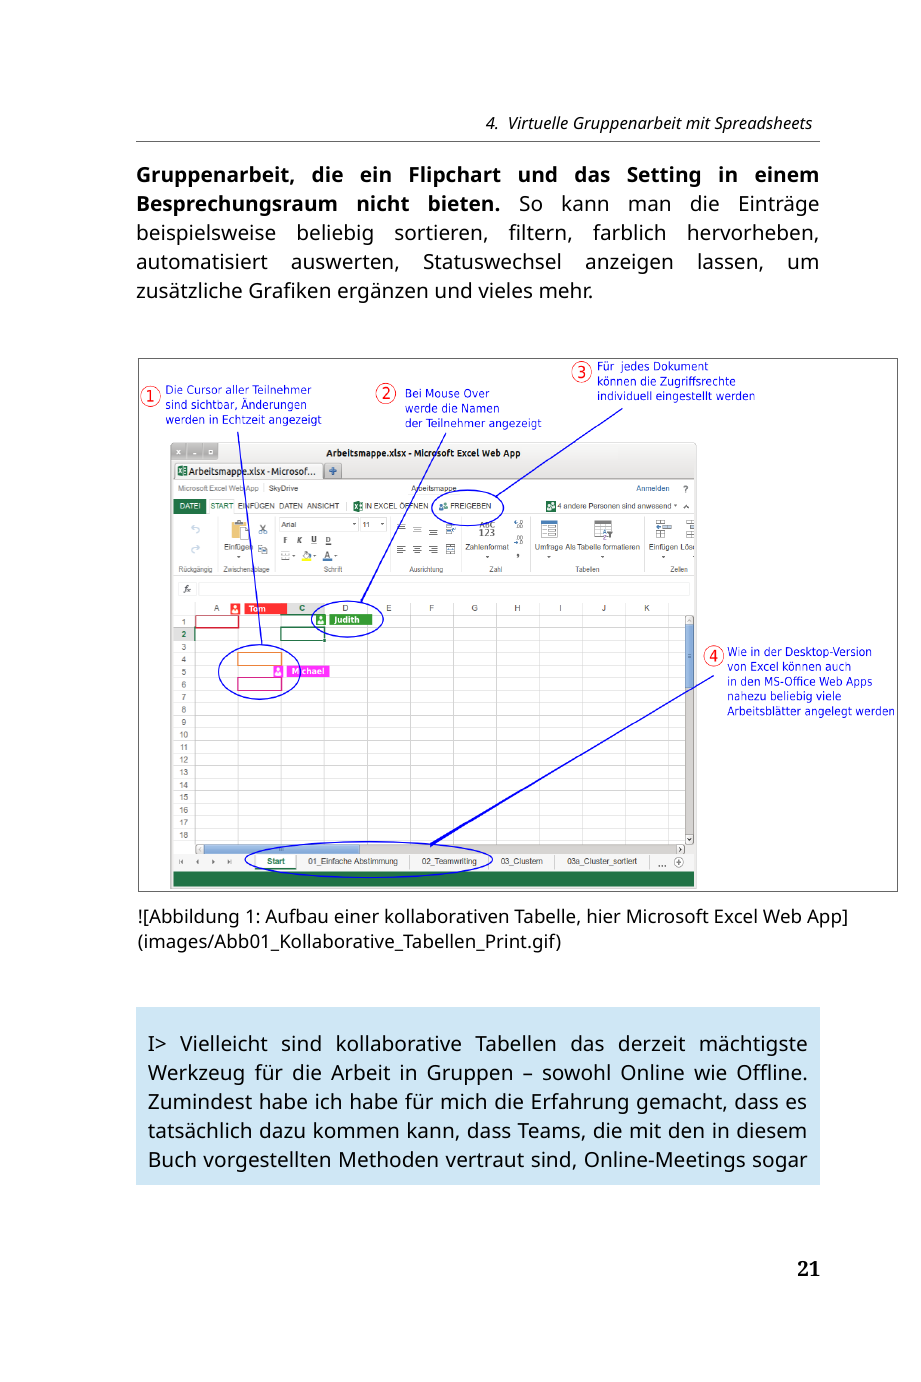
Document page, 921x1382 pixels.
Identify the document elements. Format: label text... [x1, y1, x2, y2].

text I> Vielleicht sind kollaborative Tabellen das derzeit mächtigste Werkzeug für die Arbeit in Gruppen – sowohl Online wie Offline. Zumindest habe ich habe für mich die Erfahrung gemacht, dass es tatsächlich dazu kommen kann, dass Teams, die mit den in diesem Buch vorgestellten Methoden vertraut sind, Online-Meetings sogar [148, 1019, 808, 1173]
text Gruppenarbeit, die ein Flipchart und das Setting in einem Besprechungsraum nicht bieten. So kann man die Einträge beispielsweise beliebig sortieren, filtern, farblich hervorheben, automatisiert auswerten, Statuswechsel anzeigen lassen, um zusätzliche Grafiken ergänzen und vieles mehr. [136, 159, 820, 304]
picture [140, 361, 894, 889]
text [139, 359, 897, 891]
text ![Abbildung 1: Aufbau einer kollaborativen Tabelle, hier Microsoft Excel Web App](images/Abb01_Kollaborative_Tabellen_Print.gif) [138, 892, 897, 954]
